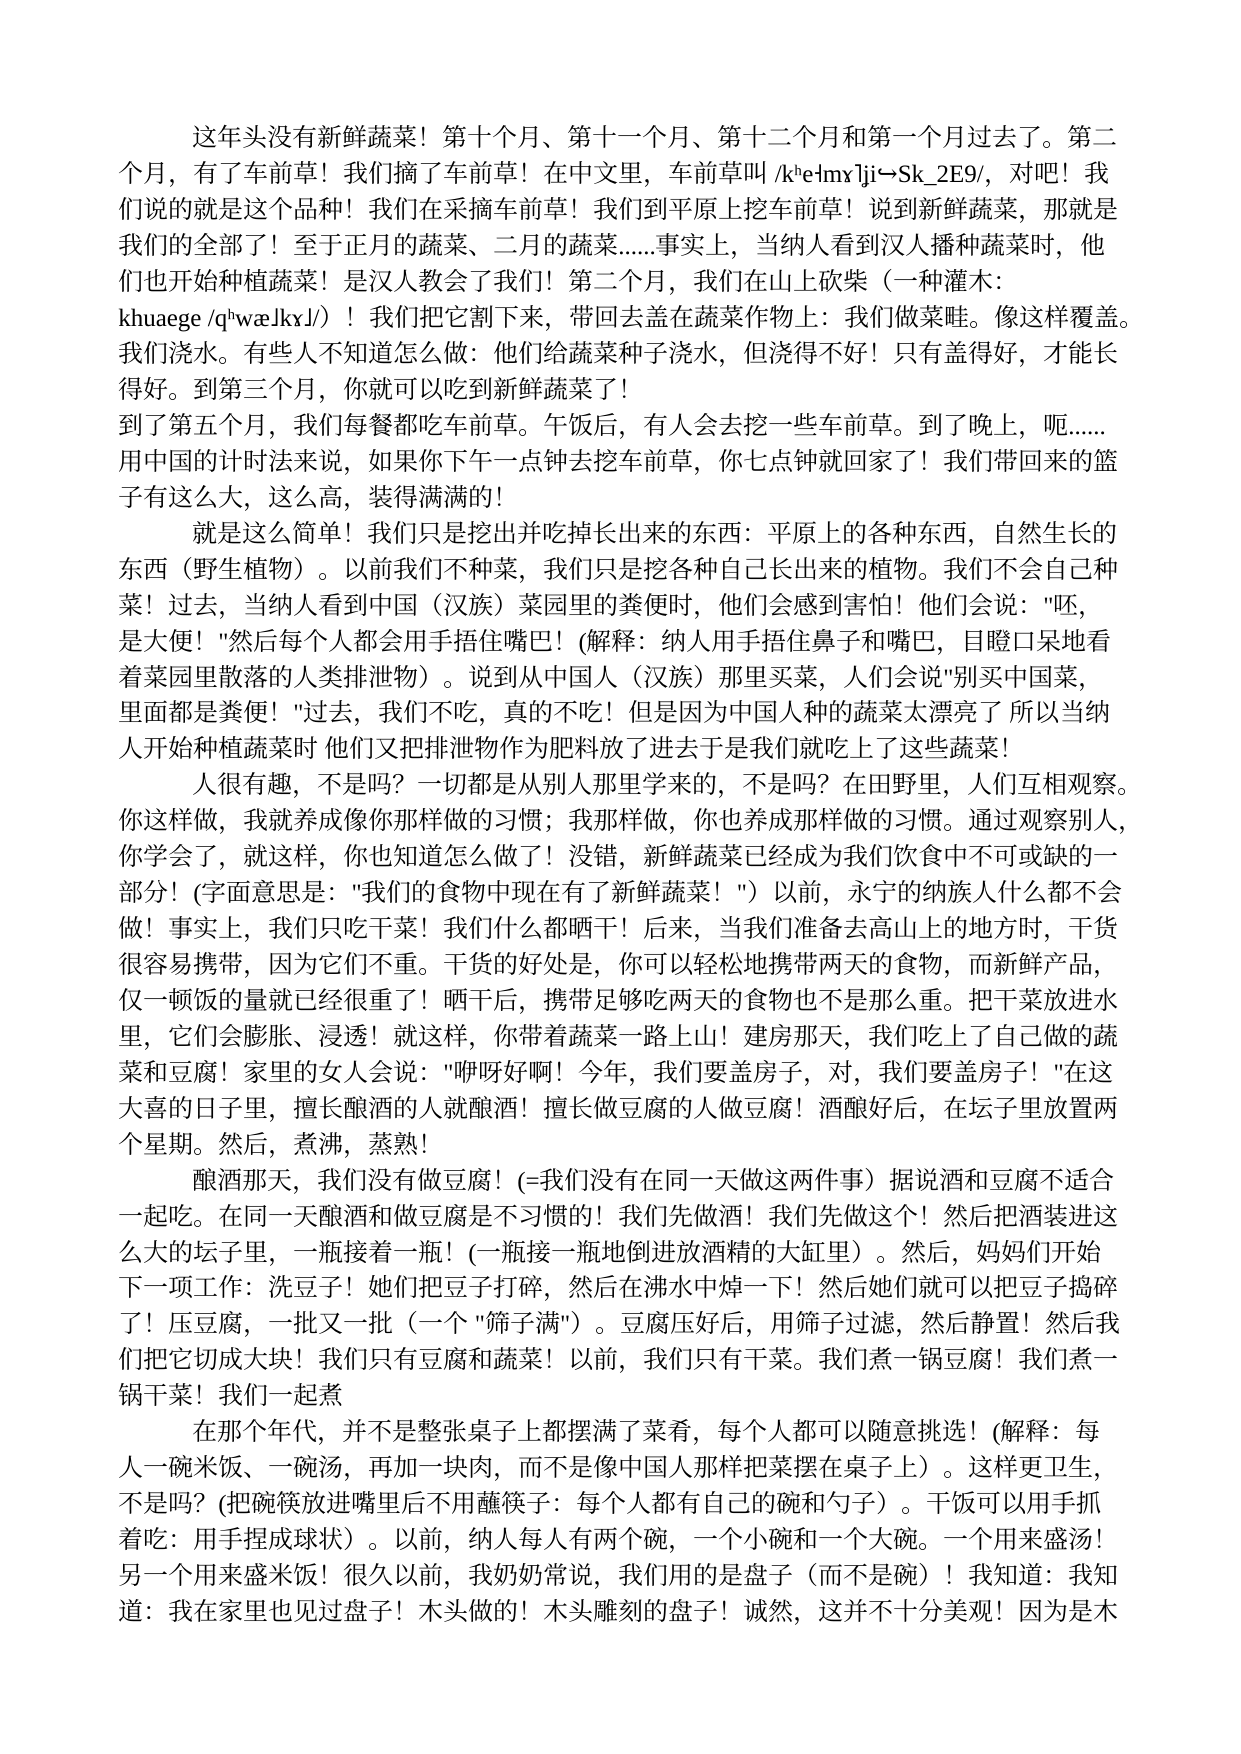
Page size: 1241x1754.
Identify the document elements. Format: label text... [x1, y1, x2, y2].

text 人很有趣，不是吗？一切都是从别人那里学来的，不是吗？在田野里，人们互相观察。你这样做，我就养成像你那样做的习惯；我那样做，你也养成那样做的习惯。通过观察别人，你学会了，就这样，你也知道怎么做了！没错，新鲜蔬菜已经成为我们饮食中不可或缺的一部分！(字面意思是："我们的食物中现在有了新鲜蔬菜！"）以前，永宁的纳族人什么都不会做！事实上，我们只吃干菜！我们什么都晒干！后来，当我们准备去高山上的地方时，干货很容易携带，因为它们不重。干货的好处是，你可以轻松地携带两天的食物，而新鲜产品，仅一顿饭的量就已经很重了！晒干后，携带足够吃两天的食物也不是那么重。把干菜放进水里，它们会膨胀、浸透！就这样，你带着蔬菜一路上山！建房那天，我们吃上了自己做的蔬菜和豆腐！家里的女人会说："咿呀好啊！今年，我们要盖房子，对，我们要盖房子！"在这大喜的日子里，擅长酿酒的人就酿酒！擅长做豆腐的人做豆腐！酒酿好后，在坛子里放置两个星期。然后，煮沸，蒸熟！ [118, 765, 1122, 1160]
text 到了第五个月，我们每餐都吃车前草。午饭后，有人会去挖一些车前草。到了晚上，呃......用中国的计时法来说，如果你下午一点钟去挖车前草，你七点钟就回家了！我们带回来的篮子有这么大，这么高，装得满满的！ [118, 406, 1122, 513]
text 就是这么简单！我们只是挖出并吃掉长出来的东西：平原上的各种东西，自然生长的东西（野生植物）。以前我们不种菜，我们只是挖各种自己长出来的植物。我们不会自己种菜！过去，当纳人看到中国（汉族）菜园里的粪便时，他们会感到害怕！他们会说："呸，是大便！"然后每个人都会用手捂住嘴巴！(解释：纳人用手捂住鼻子和嘴巴，目瞪口呆地看着菜园里散落的人类排泄物）。说到从中国人（汉族）那里买菜，人们会说"别买中国菜，里面都是粪便！"过去，我们不吃，真的不吃！但是因为中国人种的蔬菜太漂亮了 所以当纳人开始种植蔬菜时 他们又把排泄物作为肥料放了进去于是我们就吃上了这些蔬菜！ [118, 513, 1122, 765]
text 在那个年代，并不是整张桌子上都摆满了菜肴，每个人都可以随意挑选！(解释：每人一碗米饭、一碗汤，再加一块肉，而不是像中国人那样把菜摆在桌子上）。这样更卫生，不是吗？(把碗筷放进嘴里后不用蘸筷子：每个人都有自己的碗和勺子）。干饭可以用手抓着吃：用手捏成球状）。以前，纳人每人有两个碗，一个小碗和一个大碗。一个用来盛汤！另一个用来盛米饭！很久以前，我奶奶常说，我们用的是盘子（而不是碗）！我知道：我知道：我在家里也见过盘子！木头做的！木头雕刻的盘子！诚然，这并不十分美观！因为是木 [118, 1412, 1122, 1627]
text 酿酒那天，我们没有做豆腐！(=我们没有在同一天做这两件事）据说酒和豆腐不适合一起吃。在同一天酿酒和做豆腐是不习惯的！我们先做酒！我们先做这个！然后把酒装进这么大的坛子里，一瓶接着一瓶！(一瓶接一瓶地倒进放酒精的大缸里）。然后，妈妈们开始下一项工作：洗豆子！她们把豆子打碎，然后在沸水中焯一下！然后她们就可以把豆子捣碎了！压豆腐，一批又一批（一个 "筛子满"）。豆腐压好后，用筛子过滤，然后静置！然后我们把它切成大块！我们只有豆腐和蔬菜！以前，我们只有干菜。我们煮一锅豆腐！我们煮一锅干菜！我们一起煮 [118, 1160, 1122, 1412]
text 这年头没有新鲜蔬菜！第十个月、第十一个月、第十二个月和第一个月过去了。第二个月，有了车前草！我们摘了车前草！在中文里，车前草叫 /kʰe˧mɤ˥ʝi↪Sk_2E9/，对吧！我们说的就是这个品种！我们在采摘车前草！我们到平原上挖车前草！说到新鲜蔬菜，那就是我们的全部了！至于正月的蔬菜、二月的蔬菜......事实上，当纳人看到汉人播种蔬菜时，他们也开始种植蔬菜！是汉人教会了我们！第二个月，我们在山上砍柴（一种灌木：khuaege /qʰwæ˩kɤ˩/）！我们把它割下来，带回去盖在蔬菜作物上：我们做菜畦。像这样覆盖。我们浇水。有些人不知道怎么做：他们给蔬菜种子浇水，但浇得不好！只有盖得好，才能长得好。到第三个月，你就可以吃到新鲜蔬菜了！ [118, 118, 1122, 406]
